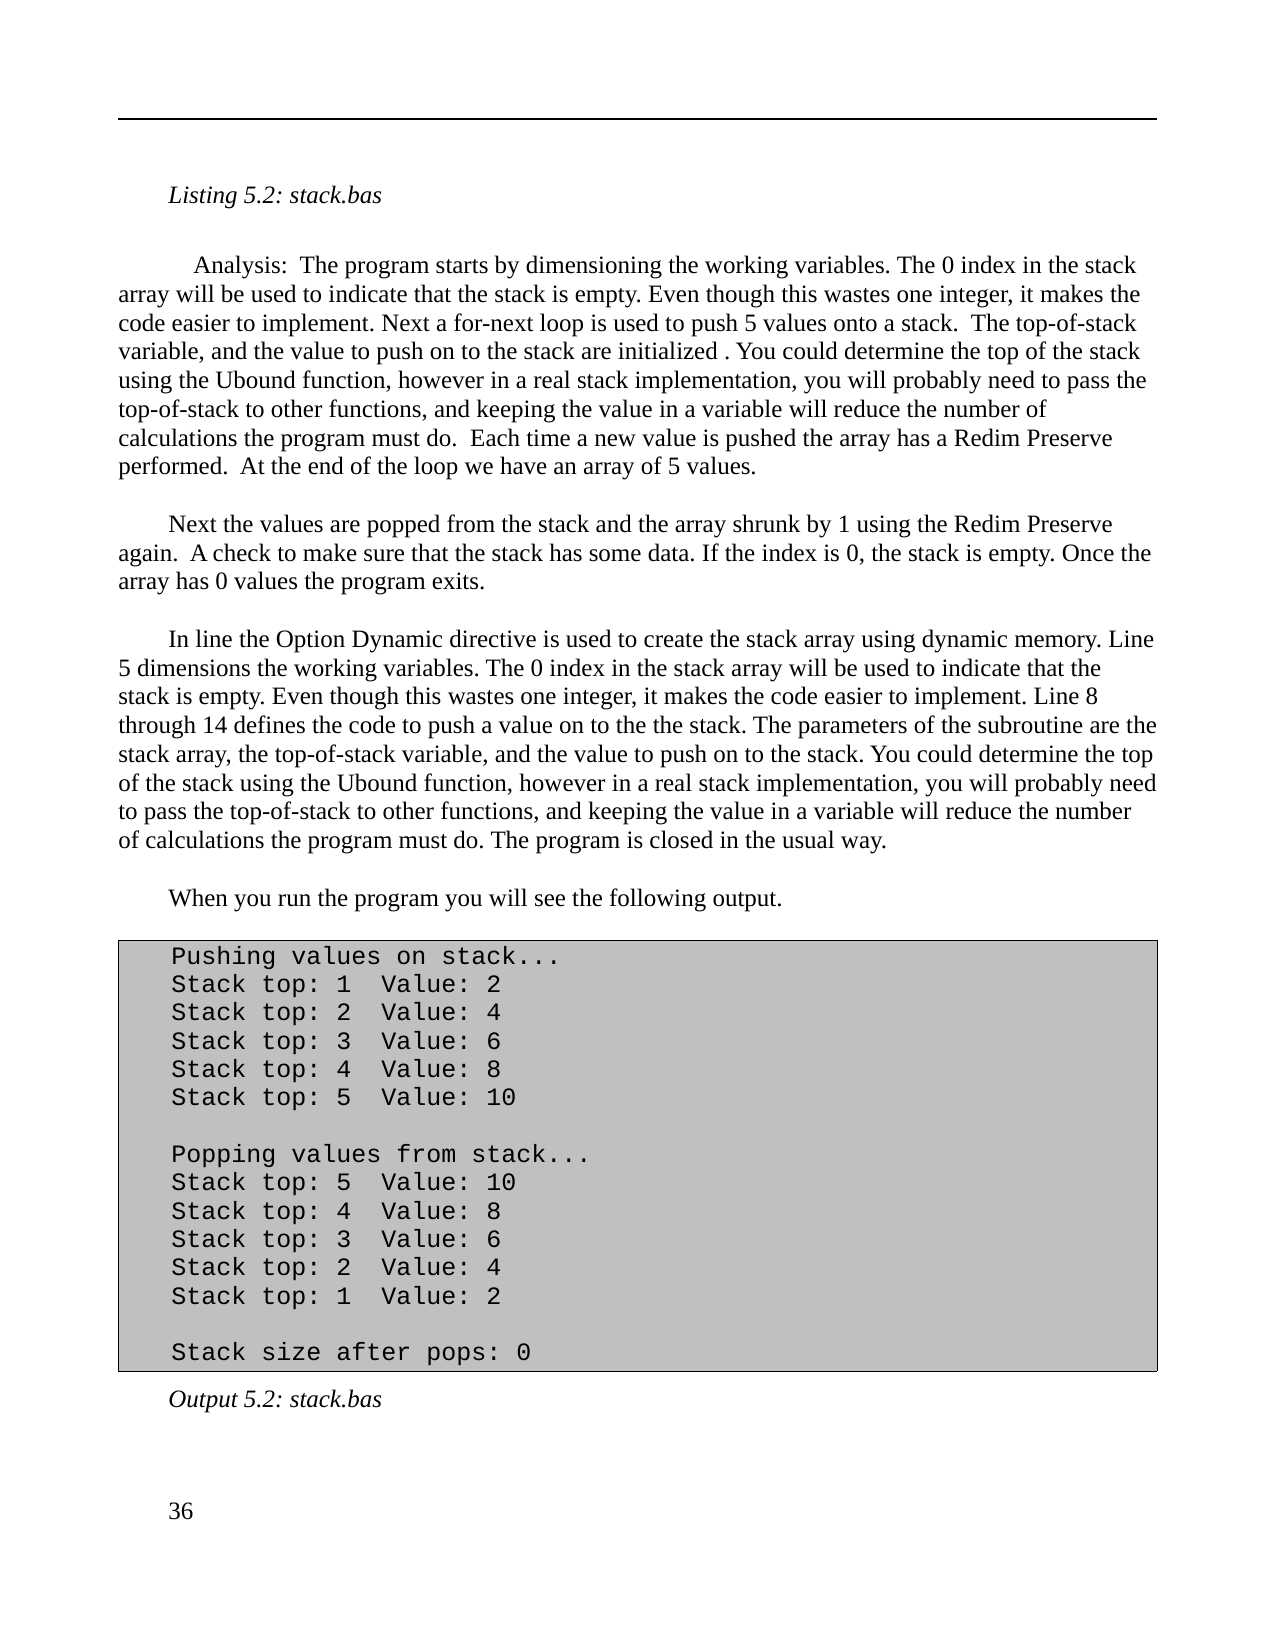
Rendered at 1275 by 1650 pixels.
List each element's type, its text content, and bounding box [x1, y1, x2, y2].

text When you run the program you will see the following output. [118, 883, 1157, 911]
text Stack top: 2 Value: 4 [119, 1252, 1157, 1280]
text Listing 5.2: stack.bas [118, 180, 1157, 209]
text Pushing values on stack... [119, 941, 1157, 968]
text Stack top: 5 Value: 10 [119, 1082, 1157, 1110]
text In line the Option Dynamic directive is used to create the stack array using dynamic memory. Line 5 dimensions the working variables. The 0 index in the stack array will be used to indicate that the stack is empty. Even though this wastes one integer, it makes the code easier to implement. Line 8 through 14 defines the code to push a value on to the the stack. The parameters of the subroutine are the stack array, the top-of-stack variable, and the value to push on to the stack. You could determine the top of the stack using the Ubound function, however in a real stack implementation, you will probably need to pass the top-of-stack to other functions, and keeping the value in a variable will reduce the number of calculations the program must do. The program is closed in the usual way. [118, 624, 1157, 854]
text Stack top: 4 Value: 8 [119, 1195, 1157, 1223]
text Stack top: 3 Value: 6 [119, 1025, 1157, 1053]
text Stack top: 5 Value: 10 [119, 1167, 1157, 1195]
text Stack top: 1 Value: 2 [119, 968, 1157, 997]
text Stack top: 3 Value: 6 [119, 1223, 1157, 1252]
text Stack top: 2 Value: 4 [119, 997, 1157, 1025]
text Stack top: 4 Value: 8 [119, 1053, 1157, 1082]
text Analysis: The program starts by dimensioning the working variables. The 0 index in the stack array will be used to indicate that the stack is empty. Even though this wastes one integer, it makes the code easier to implement. Next a for-next loop is used to push 5 values onto a stack. The top-of-stack variable, and the value to push on to the stack are initialized . You could determine the top of the stack using the Ubound function, however in a real stack implementation, you will probably need to pass the top-of-stack to other functions, and keeping the value in a variable will reduce the number of calculations the program must do. Each time a new value is pushed the array has a Redim Preserve performed. At the end of the loop we have an array of 5 values. [118, 250, 1157, 480]
text Popping values from stack... [119, 1138, 1157, 1167]
text Stack top: 1 Value: 2 [119, 1280, 1157, 1308]
text Stack size after pops: 0 [119, 1337, 1157, 1371]
text Output 5.2: stack.bas [118, 1384, 1157, 1413]
text Next the values are popped from the stack and the array shrunk by 1 using the Redim Preserve again. A check to make sure that the stack has some data. If the index is 0, the stack is empty. Once the array has 0 values the program exits. [118, 509, 1157, 595]
